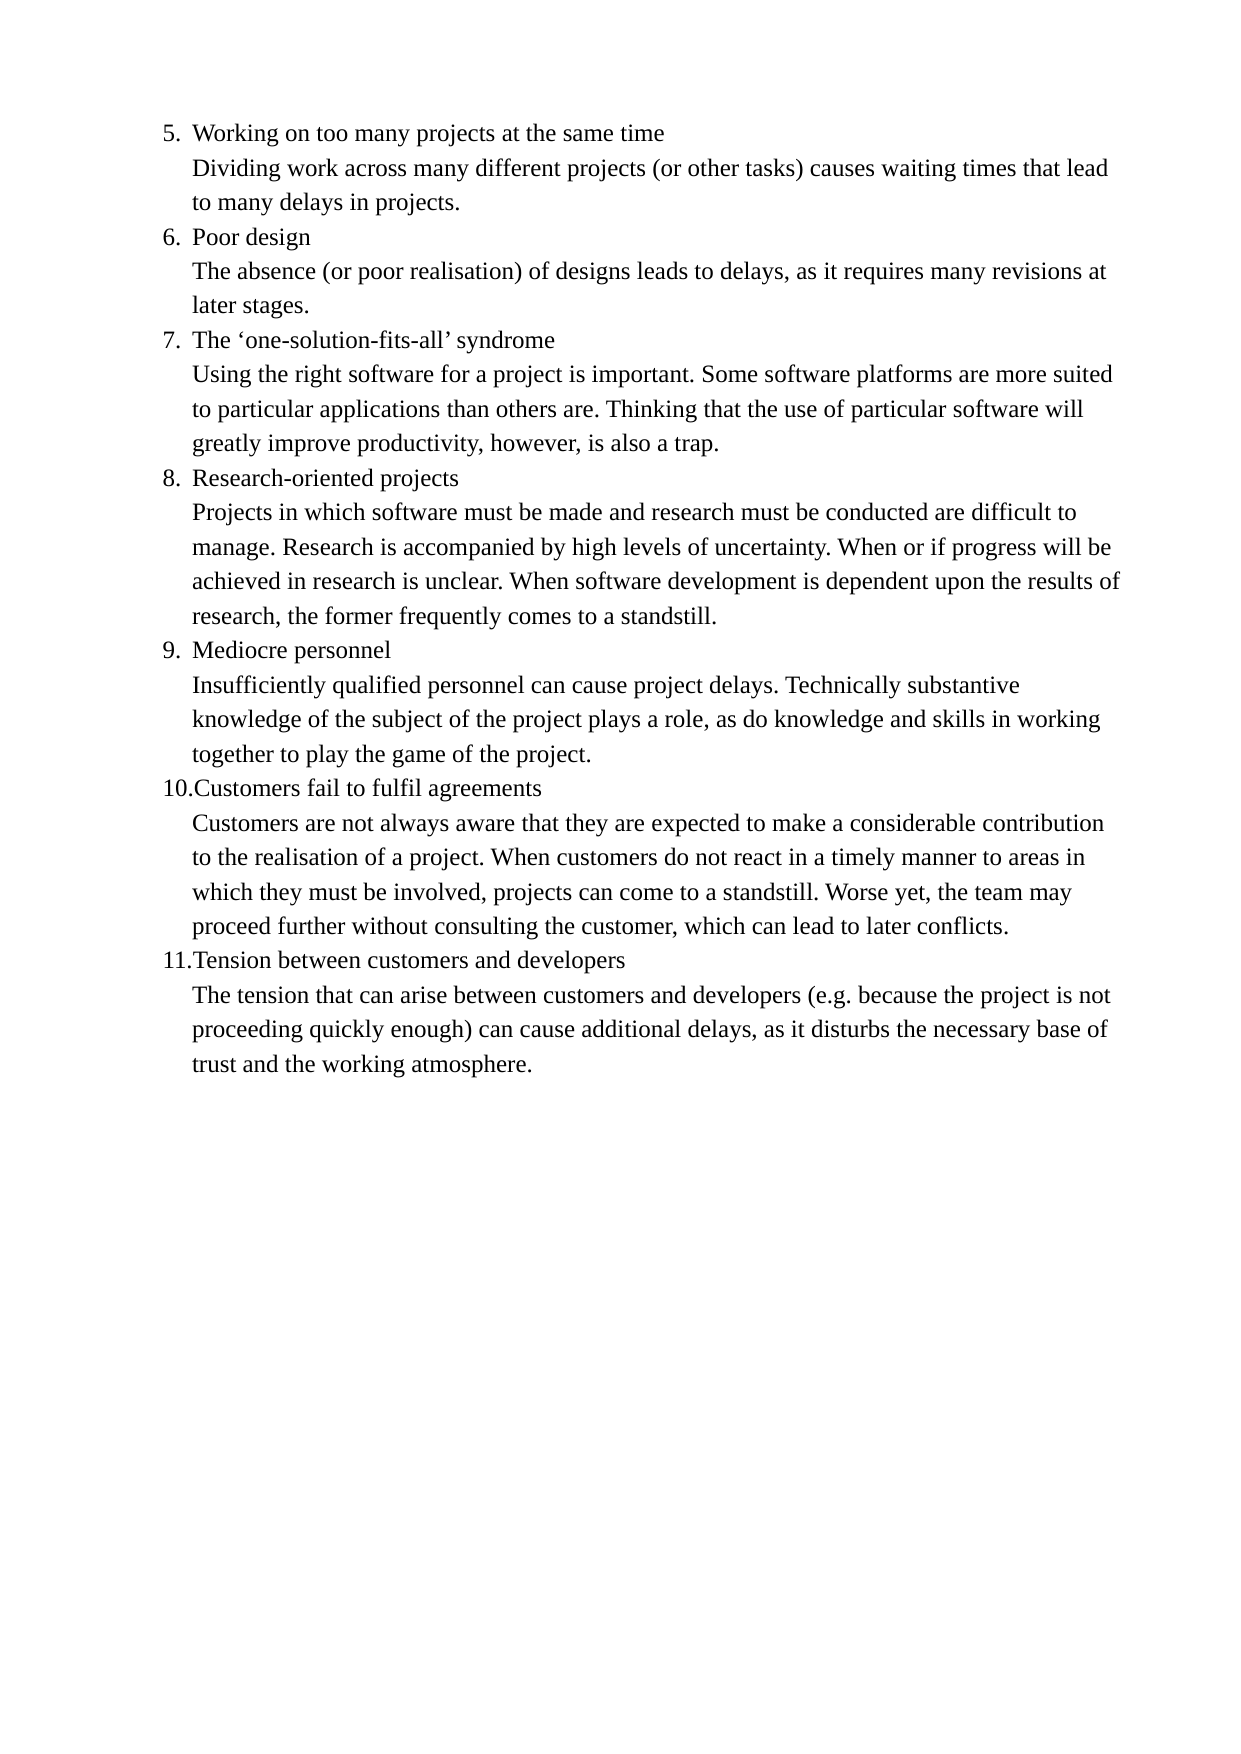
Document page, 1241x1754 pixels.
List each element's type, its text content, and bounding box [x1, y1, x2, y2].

list Customers fail to fulfil agreements Customers are not always aware that they are expected to make a considerable contribution to the realisation of a project. When customers do not react in a timely manner to areas in which they must be involved, projects can come to a standstill. Worse yet, the team may proceed further without consulting the customer, which can lead to later conflicts. [162, 773, 1122, 940]
list The ‘one-solution-fits-all’ syndrome Using the right software for a project is important. Some software platforms are more suited to particular applications than others are. Thinking that the use of particular software will greatly improve productivity, however, is also a trap. [162, 325, 1122, 457]
list Poor design The absence (or poor realisation) of designs leads to delays, as it requires many revisions at later stages. [162, 222, 1122, 319]
list Tension between customers and developers The tension that can arise between customers and developers (e.g. because the project is not proceeding quickly enough) can cause additional delays, as it disturbs the necessary base of trust and the working atmosphere. [162, 946, 1122, 1078]
list Research-oriented projects Projects in which software must be made and research must be conducted are difficult to manage. Research is accompanied by high levels of uncertainty. When or if progress will be achieved in research is unclear. When software development is dependent upon the results of research, the former frequently comes to a standstill. [162, 463, 1122, 629]
list Working on too many projects at the same time Dividing work across many different projects (or other tasks) causes waiting times that lead to many delays in projects. [162, 118, 1122, 216]
list Mediocre personnel Insufficiently qualified personnel can cause project delays. Technically substantive knowledge of the subject of the project plays a role, as do knowledge and skills in working together to play the game of the project. [162, 635, 1122, 767]
